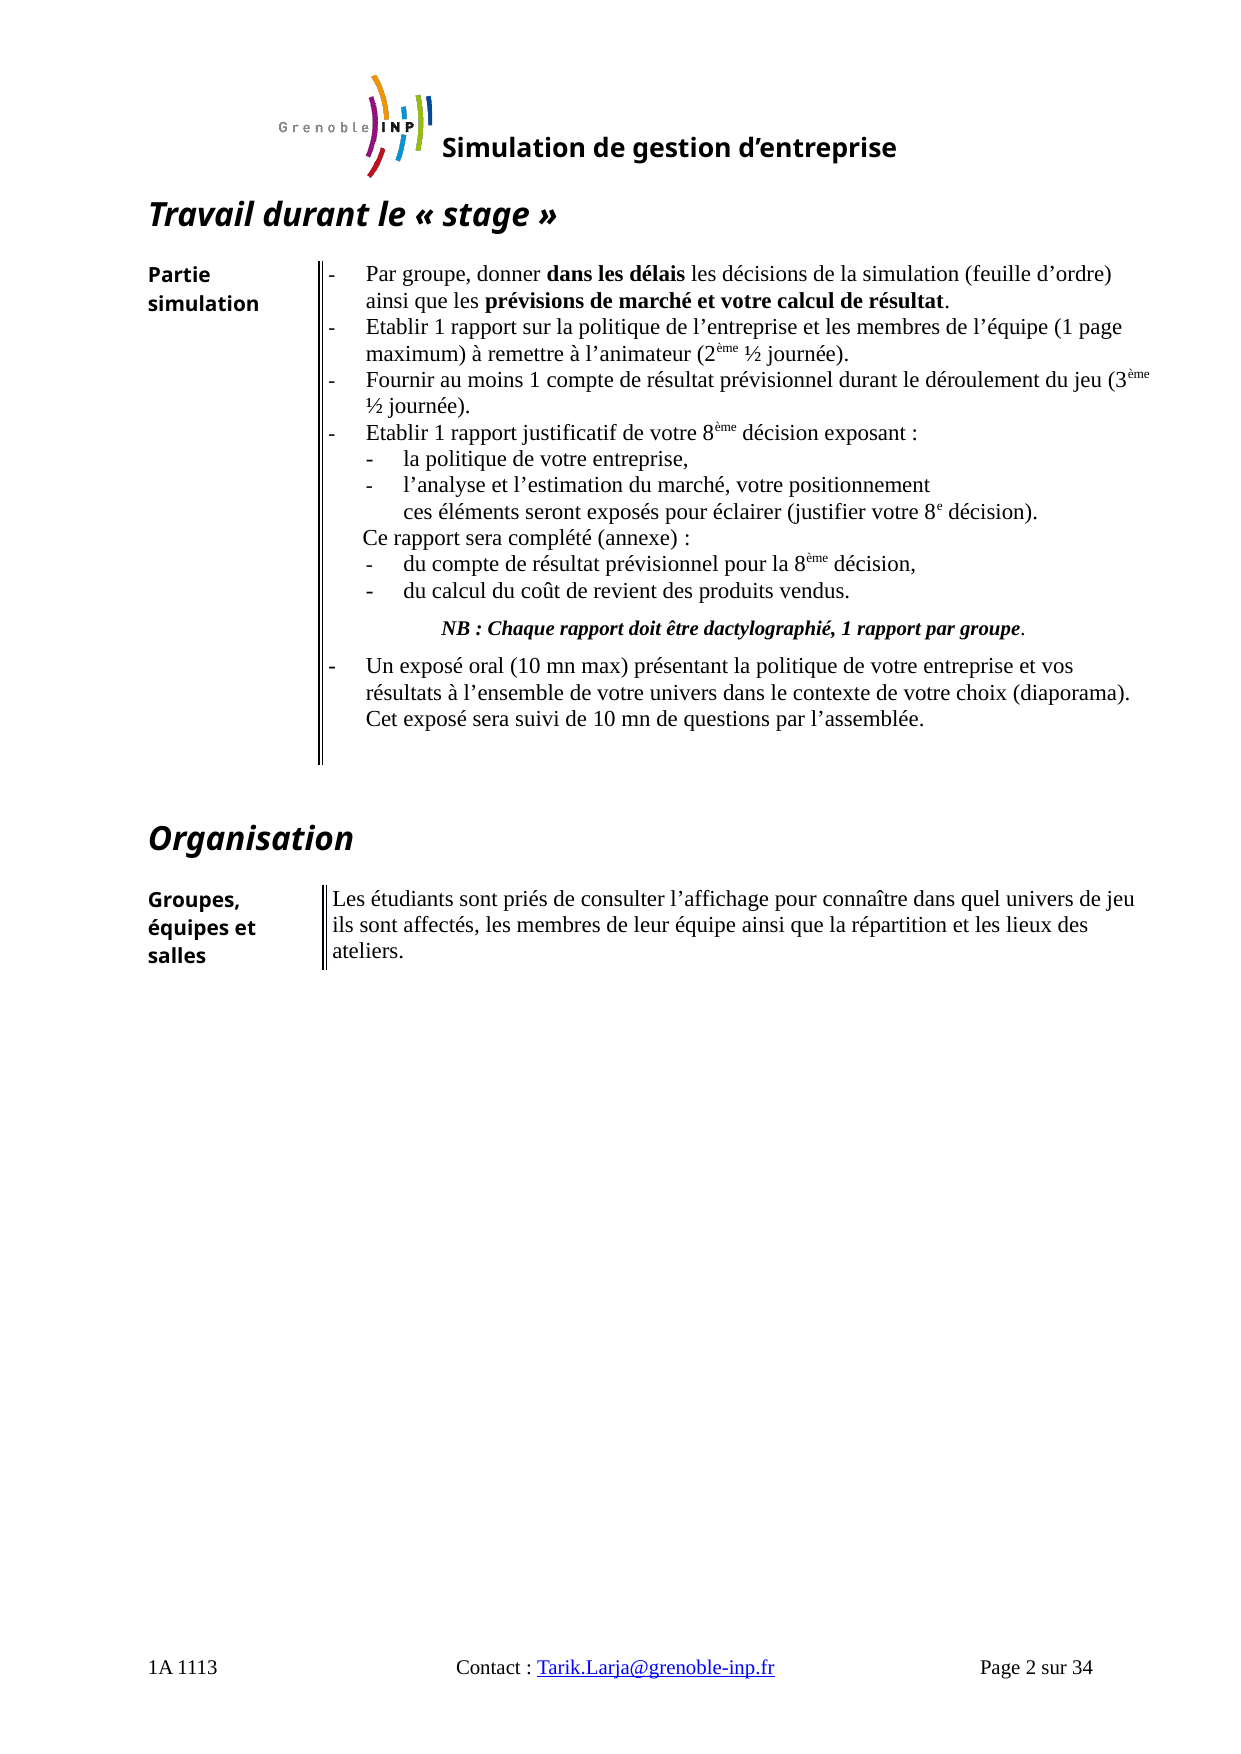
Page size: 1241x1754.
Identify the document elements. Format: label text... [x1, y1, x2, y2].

table_header Groupes, équipes et salles [140, 885, 322, 970]
picture [279, 75, 433, 178]
table_header Les étudiants sont priés de consulter l’affichage pour connaître dans quel univers de jeu ils sont affectés, les membres de leur équipe ainsi que la répartition et les lieux des ateliers. [327, 885, 1158, 970]
subtitle Organisation [148, 814, 1122, 860]
table_header Partie simulation [140, 261, 318, 765]
text Travail durant le « stage » [148, 191, 1122, 236]
table_header Par groupe, donner dans les délais les décisions de la simulation (feuille d’ordre) ainsi que les prévisions de marché et votre calcul de résultat. Etablir 1 rapport sur la politique de l’entreprise et les membres de l’équipe (1 page maximum) à remettre à l’animateur (2ème ½ journée). Fournir au moins 1 compte de résultat prévisionnel durant le déroulement du jeu (3ème ½ journée). Etablir 1 rapport justificatif de votre 8ème décision exposant : la politique de votre entreprise, l’analyse et l’estimation du marché, votre positionnement ces éléments seront exposés pour éclairer (justifier votre 8e décision). Ce rapport sera complété (annexe) : du compte de résultat prévisionnel pour la 8ème décision, du calcul du coût de revient des produits vendus. NB : Chaque rapport doit être dactylographié, 1 rapport par groupe. Un exposé oral (10 mn max) présentant la politique de votre entreprise et vos résultats à l’ensemble de votre univers dans le contexte de votre choix (diaporama). Cet exposé sera suivi de 10 mn de questions par l’assemblée. [323, 261, 1158, 765]
